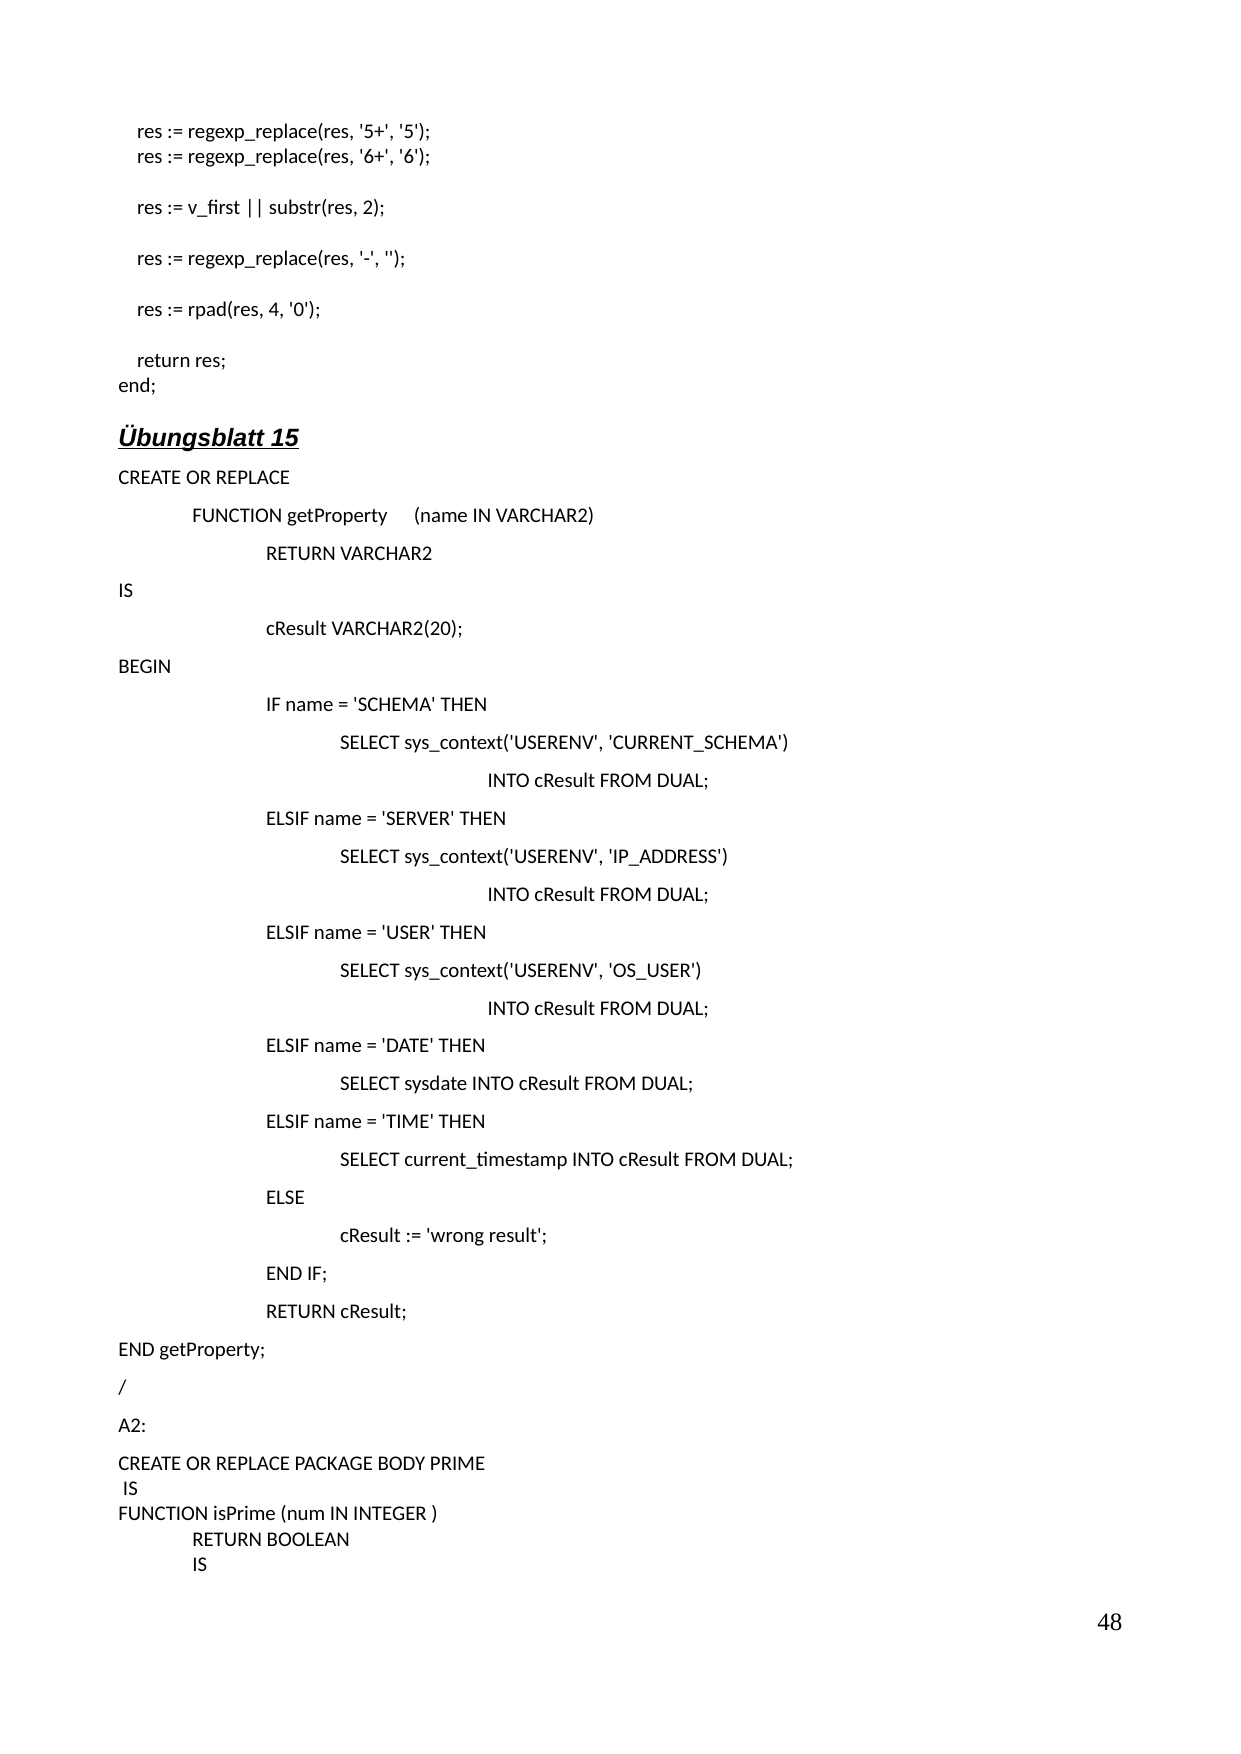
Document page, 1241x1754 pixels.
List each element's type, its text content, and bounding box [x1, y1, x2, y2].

text SELECT current_timestamp INTO cResult FROM DUAL; [118, 1146, 1122, 1172]
text res := v_first || substr(res, 2); [118, 194, 1122, 220]
text SELECT sys_context('USERENV', 'CURRENT_SCHEMA') [118, 729, 1122, 755]
text RETURN VARCHAR2 [118, 540, 1122, 565]
text res := rpad(res, 4, '0'); [118, 296, 1122, 321]
text ELSE [118, 1184, 1122, 1210]
text IF name = 'SCHEMA' THEN [118, 691, 1122, 717]
text INTO cResult FROM DUAL; [118, 767, 1122, 793]
text ELSIF name = 'USER' THEN [118, 919, 1122, 944]
text RETURN BOOLEAN [118, 1526, 1122, 1551]
subtitle Übungsblatt 15 [118, 423, 1122, 451]
text END getProperty; [118, 1336, 1122, 1361]
text CREATE OR REPLACE PACKAGE BODY PRIME [118, 1450, 1122, 1475]
text END IF; [118, 1260, 1122, 1286]
text cResult VARCHAR2(20); [118, 616, 1122, 641]
text res := regexp_replace(res, '6+', '6'); [118, 143, 1122, 169]
text SELECT sys_context('USERENV', 'OS_USER') [118, 957, 1122, 982]
text SELECT sysdate INTO cResult FROM DUAL; [118, 1071, 1122, 1096]
text end; [118, 372, 1122, 398]
text res := regexp_replace(res, '-', ''); [118, 245, 1122, 271]
text ELSIF name = 'SERVER' THEN [118, 805, 1122, 831]
text ELSIF name = 'DATE' THEN [118, 1033, 1122, 1058]
text / [118, 1374, 1122, 1399]
text IS [118, 1475, 1122, 1501]
text res := regexp_replace(res, '5+', '5'); [118, 118, 1122, 143]
text IS [118, 1551, 1122, 1577]
text return res; [118, 347, 1122, 372]
text cResult := 'wrong result'; [118, 1222, 1122, 1248]
text INTO cResult FROM DUAL; [118, 881, 1122, 906]
text RETURN cResult; [118, 1298, 1122, 1323]
text ELSIF name = 'TIME' THEN [118, 1108, 1122, 1134]
text FUNCTION getProperty (name IN VARCHAR2) [118, 502, 1122, 527]
text CREATE OR REPLACE [118, 464, 1122, 489]
text BEGIN [118, 653, 1122, 679]
text SELECT sys_context('USERENV', 'IP_ADDRESS') [118, 843, 1122, 868]
text INTO cResult FROM DUAL; [118, 995, 1122, 1020]
text IS [118, 578, 1122, 603]
text A2: [118, 1412, 1122, 1437]
text FUNCTION isPrime (num IN INTEGER ) [118, 1501, 1122, 1526]
